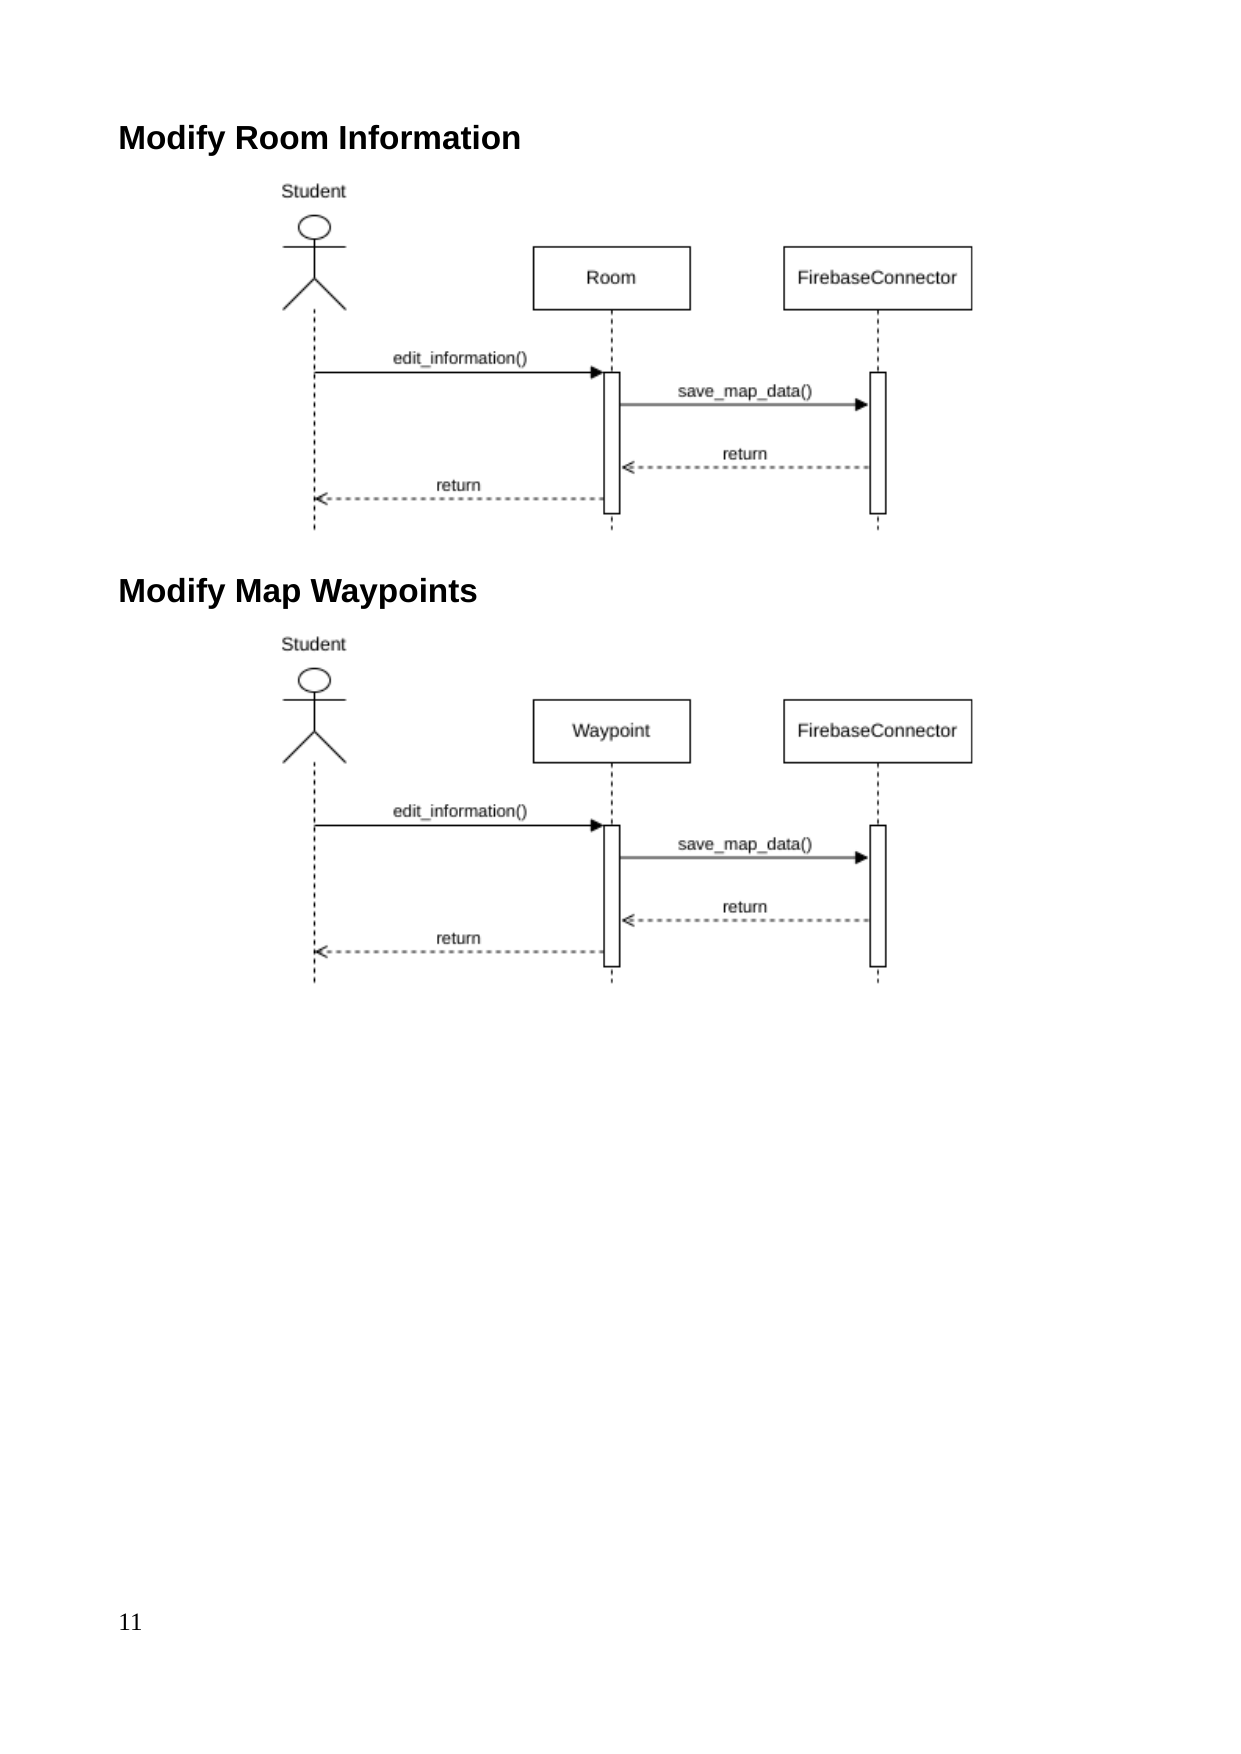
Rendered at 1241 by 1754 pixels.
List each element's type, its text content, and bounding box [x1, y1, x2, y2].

picture [267, 169, 973, 532]
subtitle Modify Map Waypoints [118, 571, 1122, 609]
picture [267, 621, 973, 985]
subtitle Modify Room Information [118, 118, 1122, 157]
